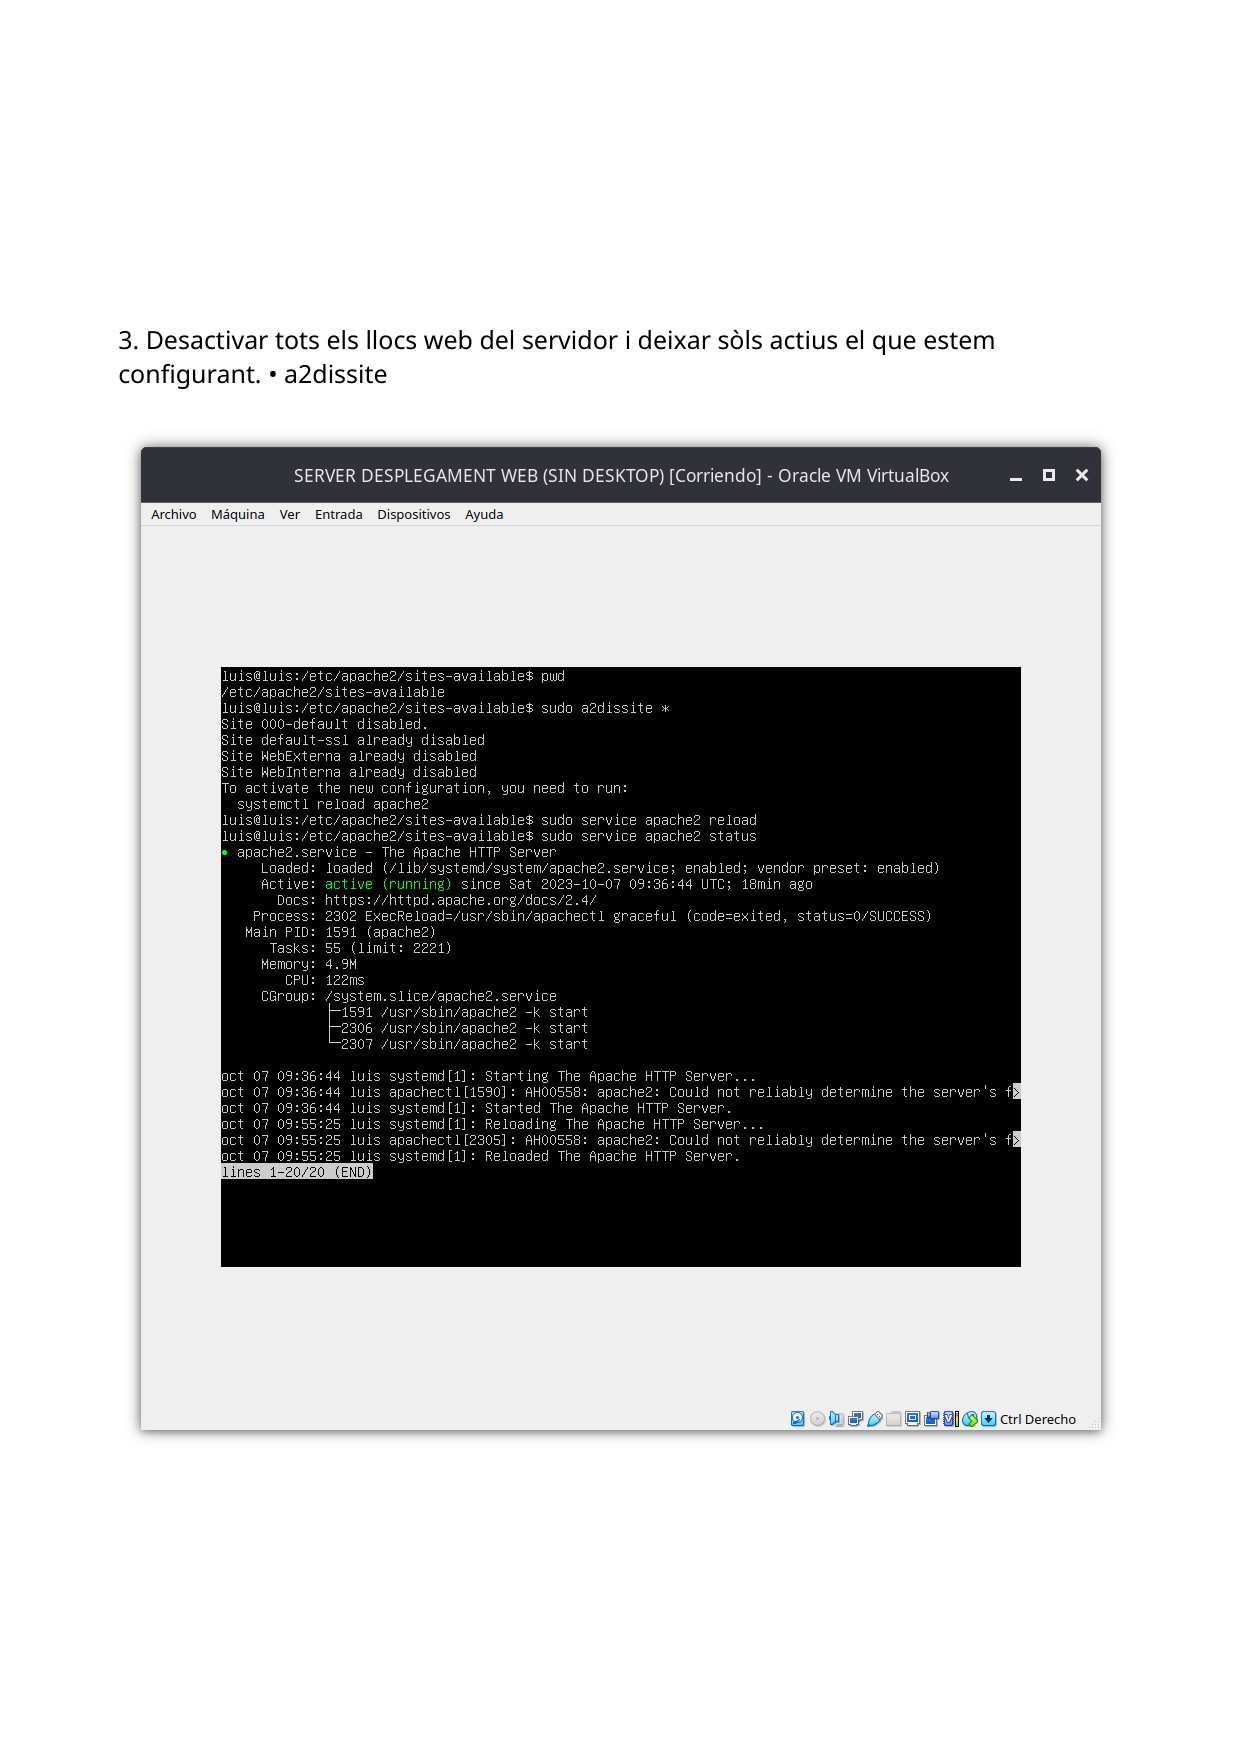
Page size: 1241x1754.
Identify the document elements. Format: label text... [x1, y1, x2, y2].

text 3. Desactivar tots els llocs web del servidor i deixar sòls actius el que estem configurant. • a2dissite [118, 322, 1122, 391]
picture [118, 424, 1123, 1452]
